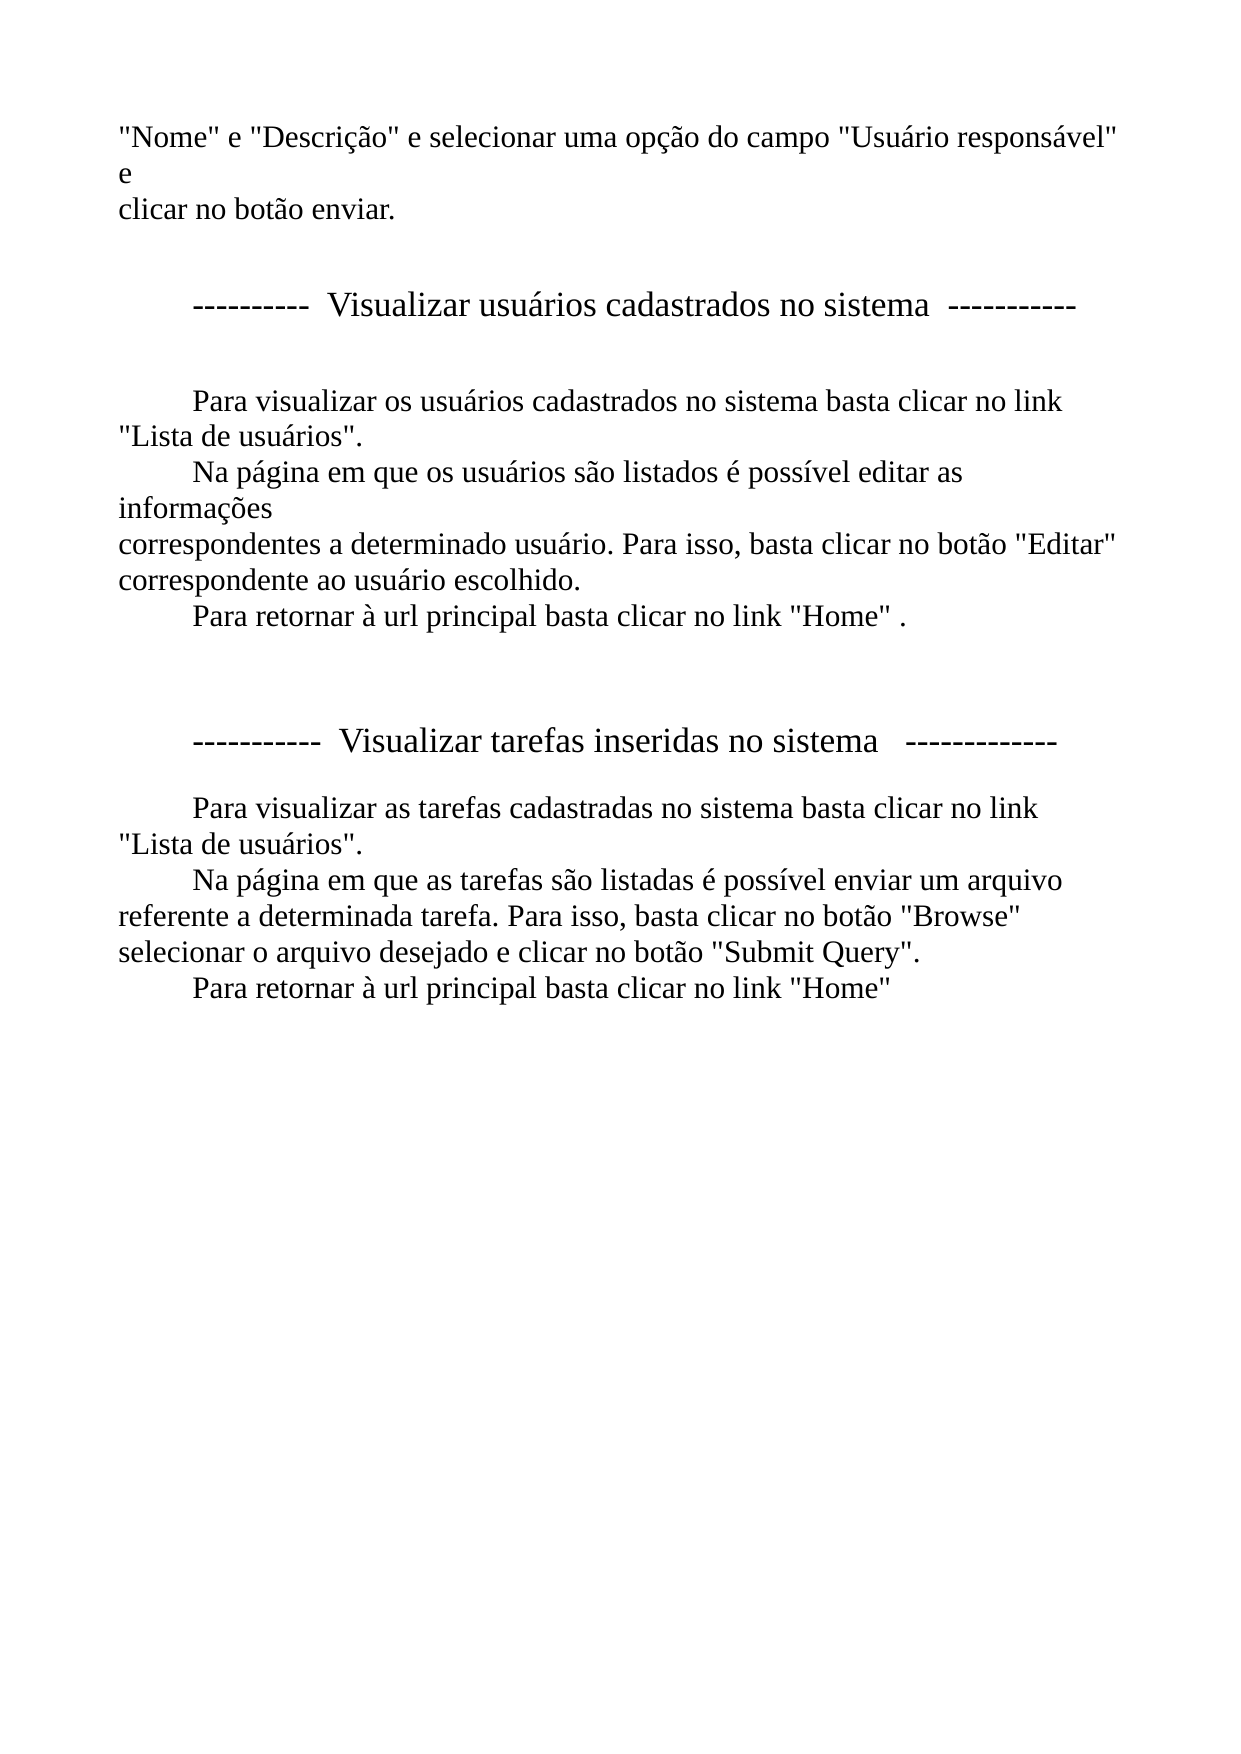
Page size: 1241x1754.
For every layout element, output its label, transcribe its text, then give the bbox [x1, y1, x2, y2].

text "Lista de usuários". [118, 825, 1122, 861]
text Na página em que os usuários são listados é possível editar as informações [118, 454, 1122, 526]
text Na página em que as tarefas são listadas é possível enviar um arquivo [118, 861, 1122, 897]
text "Lista de usuários". [118, 418, 1122, 454]
text ----------- Visualizar tarefas inseridas no sistema ------------- [118, 719, 1122, 760]
text correspondente ao usuário escolhido. [118, 561, 1122, 597]
text Para retornar à url principal basta clicar no link "Home" [118, 969, 1122, 1005]
text Para visualizar os usuários cadastrados no sistema basta clicar no link [118, 382, 1122, 418]
text selecionar o arquivo desejado e clicar no botão "Submit Query". [118, 933, 1122, 969]
text "Nome" e "Descrição" e selecionar uma opção do campo "Usuário responsável" e [118, 118, 1122, 190]
text referente a determinada tarefa. Para isso, basta clicar no botão "Browse" [118, 897, 1122, 933]
text ---------- Visualizar usuários cadastrados no sistema ----------- [118, 283, 1122, 324]
text Para visualizar as tarefas cadastradas no sistema basta clicar no link [118, 789, 1122, 825]
text Para retornar à url principal basta clicar no link "Home" . [118, 597, 1122, 633]
text clicar no botão enviar. [118, 190, 1122, 226]
text correspondentes a determinado usuário. Para isso, basta clicar no botão "Editar" [118, 526, 1122, 561]
